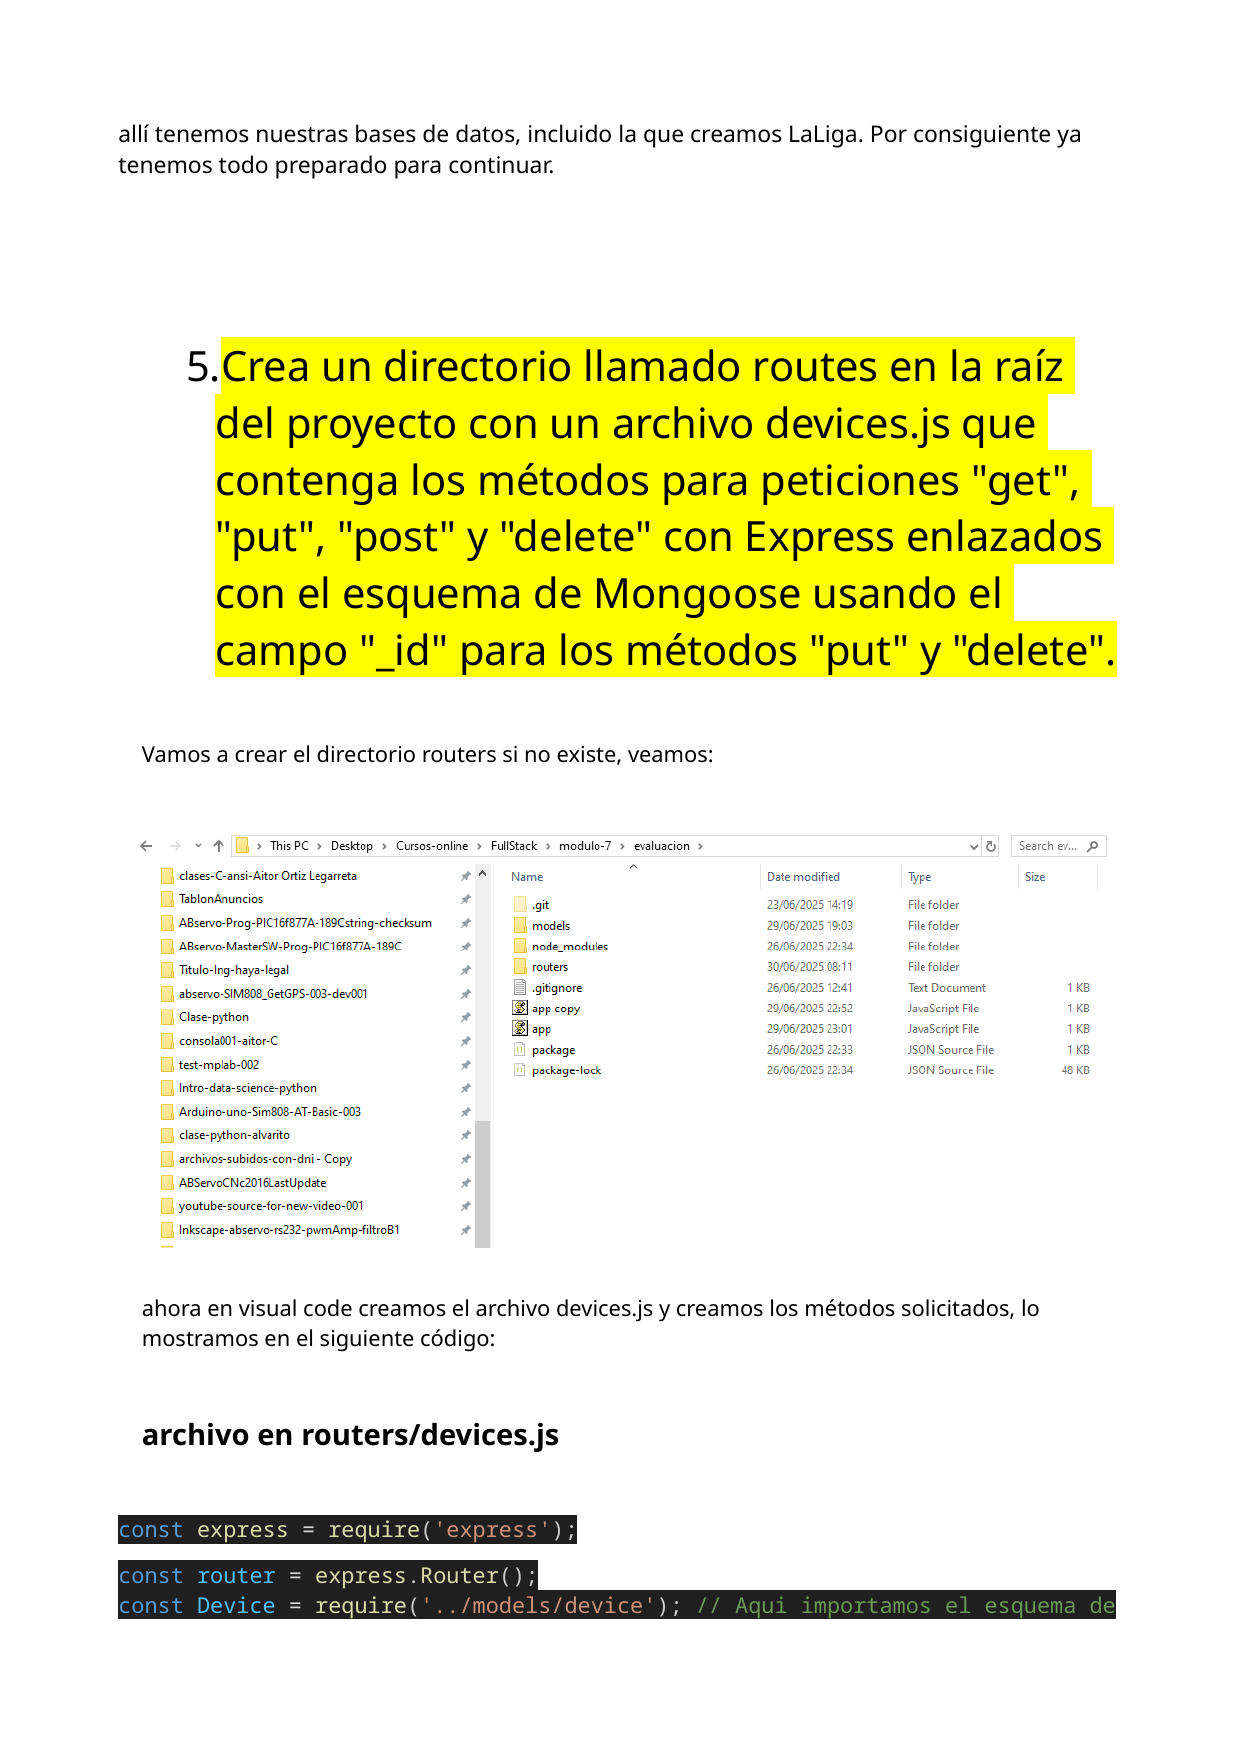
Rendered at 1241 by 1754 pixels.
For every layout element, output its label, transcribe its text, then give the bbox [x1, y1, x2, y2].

list Crea un directorio llamado routes en la raíz del proyecto con un archivo devices.js que contenga los métodos para peticiones "get", "put", "post" y "delete" con Express enlazados con el esquema de Mongoose usando el campo "_id" para los métodos "put" y "delete". [186, 337, 1122, 677]
text const router = express.Router(); [118, 1560, 1122, 1590]
text allí tenemos nuestras bases de datos, incluido la que creamos LaLiga. Por consiguiente ya tenemos todo preparado para continuar. [118, 118, 1122, 181]
text ahora en visual code creamos el archivo devices.js y creamos los métodos solicitados, lo mostramos en el siguiente código: [142, 1293, 1122, 1353]
text const express = require('express'); [118, 1514, 1122, 1544]
text Vamos a crear el directorio routers si no existe, veamos: [142, 738, 1122, 768]
text archivo en routers/devices.js [142, 1414, 1122, 1453]
text const Device = require('../models/device'); // Aqui importamos el esquema de [118, 1590, 1122, 1619]
